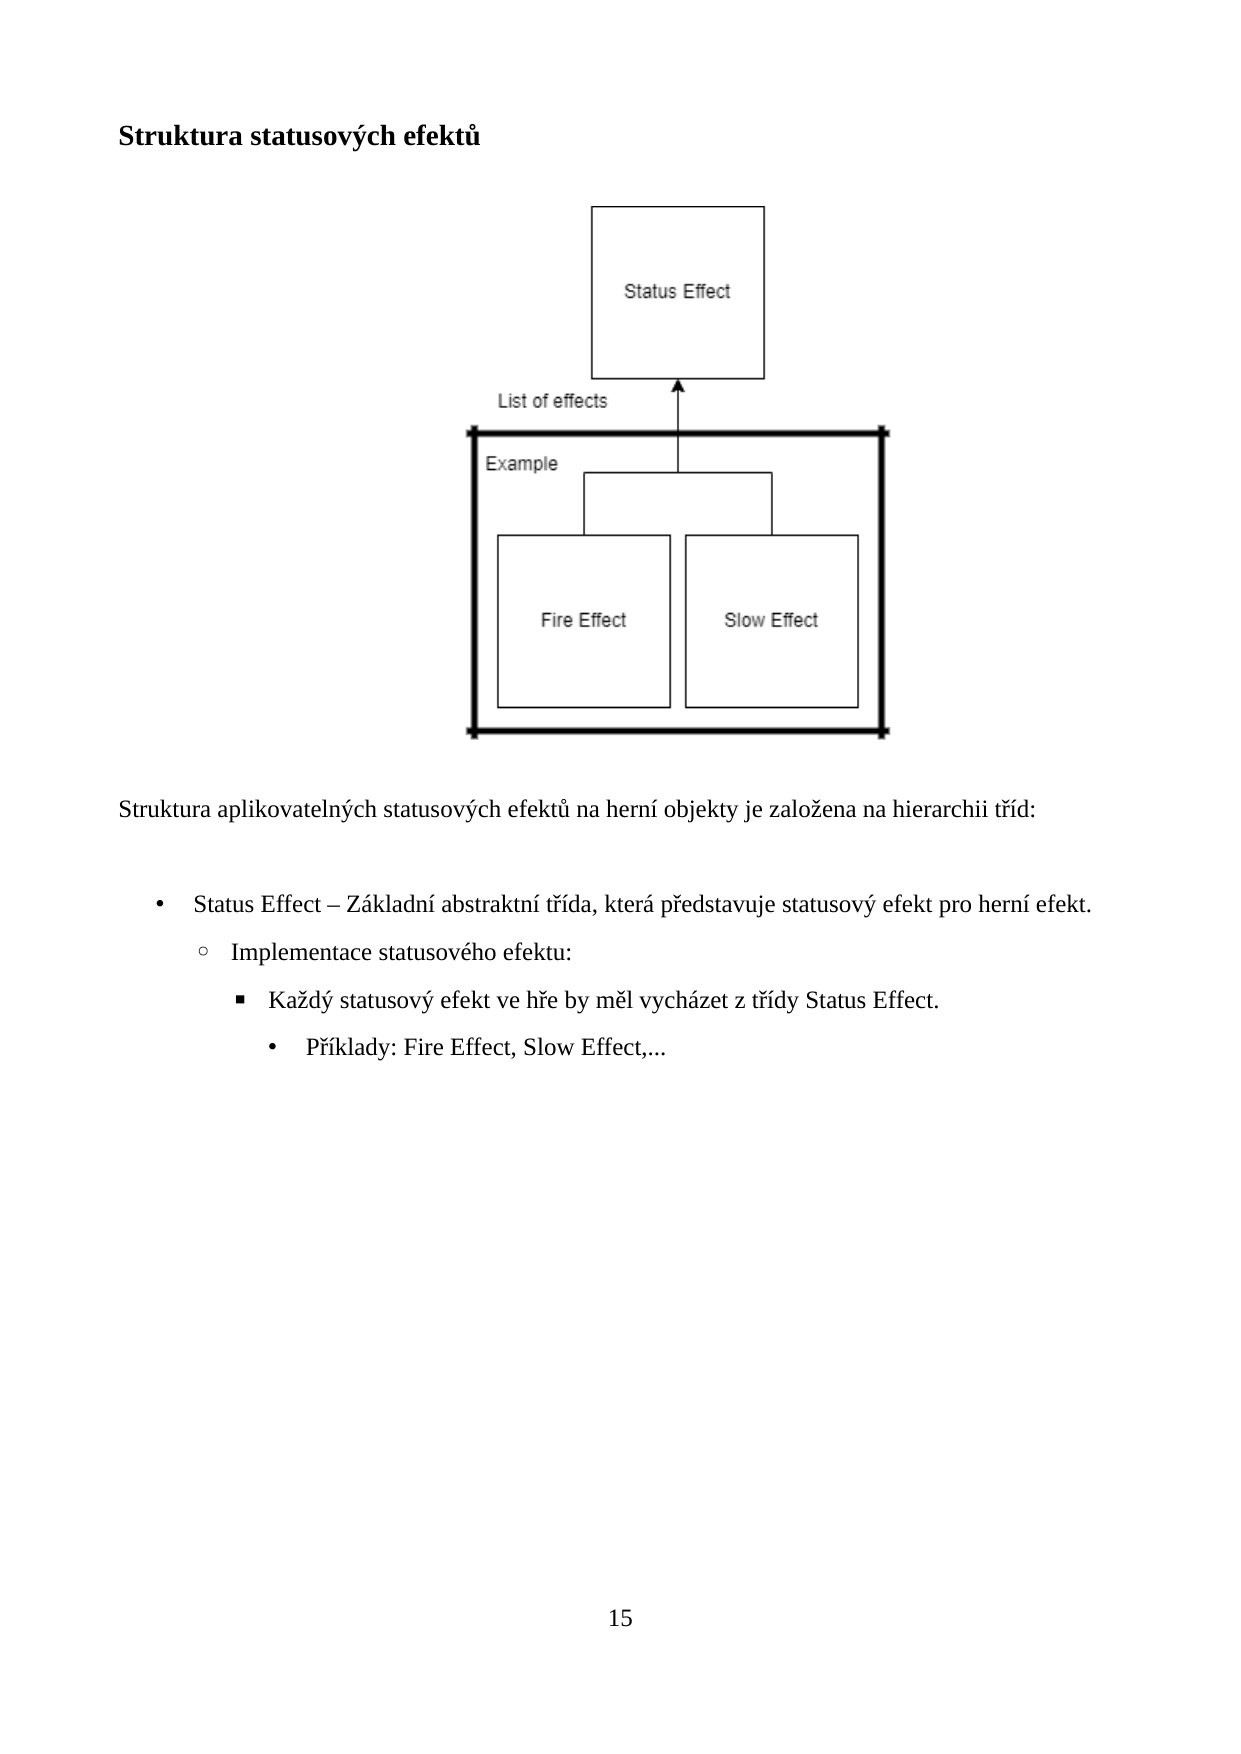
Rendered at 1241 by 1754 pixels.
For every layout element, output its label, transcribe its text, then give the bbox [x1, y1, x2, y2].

picture [463, 206, 892, 743]
subtitle Struktura statusových efektů [118, 118, 1122, 152]
list Každý statusový efekt ve hře by měl vycházet z třídy Status Effect. [231, 985, 1122, 1013]
list Příklady: Fire Effect, Slow Effect,... [268, 1032, 1122, 1061]
list Implementace statusového efektu: [193, 937, 1122, 966]
text 15 [118, 1603, 1122, 1632]
list Status Effect – Základní abstraktní třída, která představuje statusový efekt pro herní efekt. [156, 889, 1122, 918]
text Struktura aplikovatelných statusových efektů na herní objekty je založena na hierarchii tříd: [118, 794, 1122, 823]
